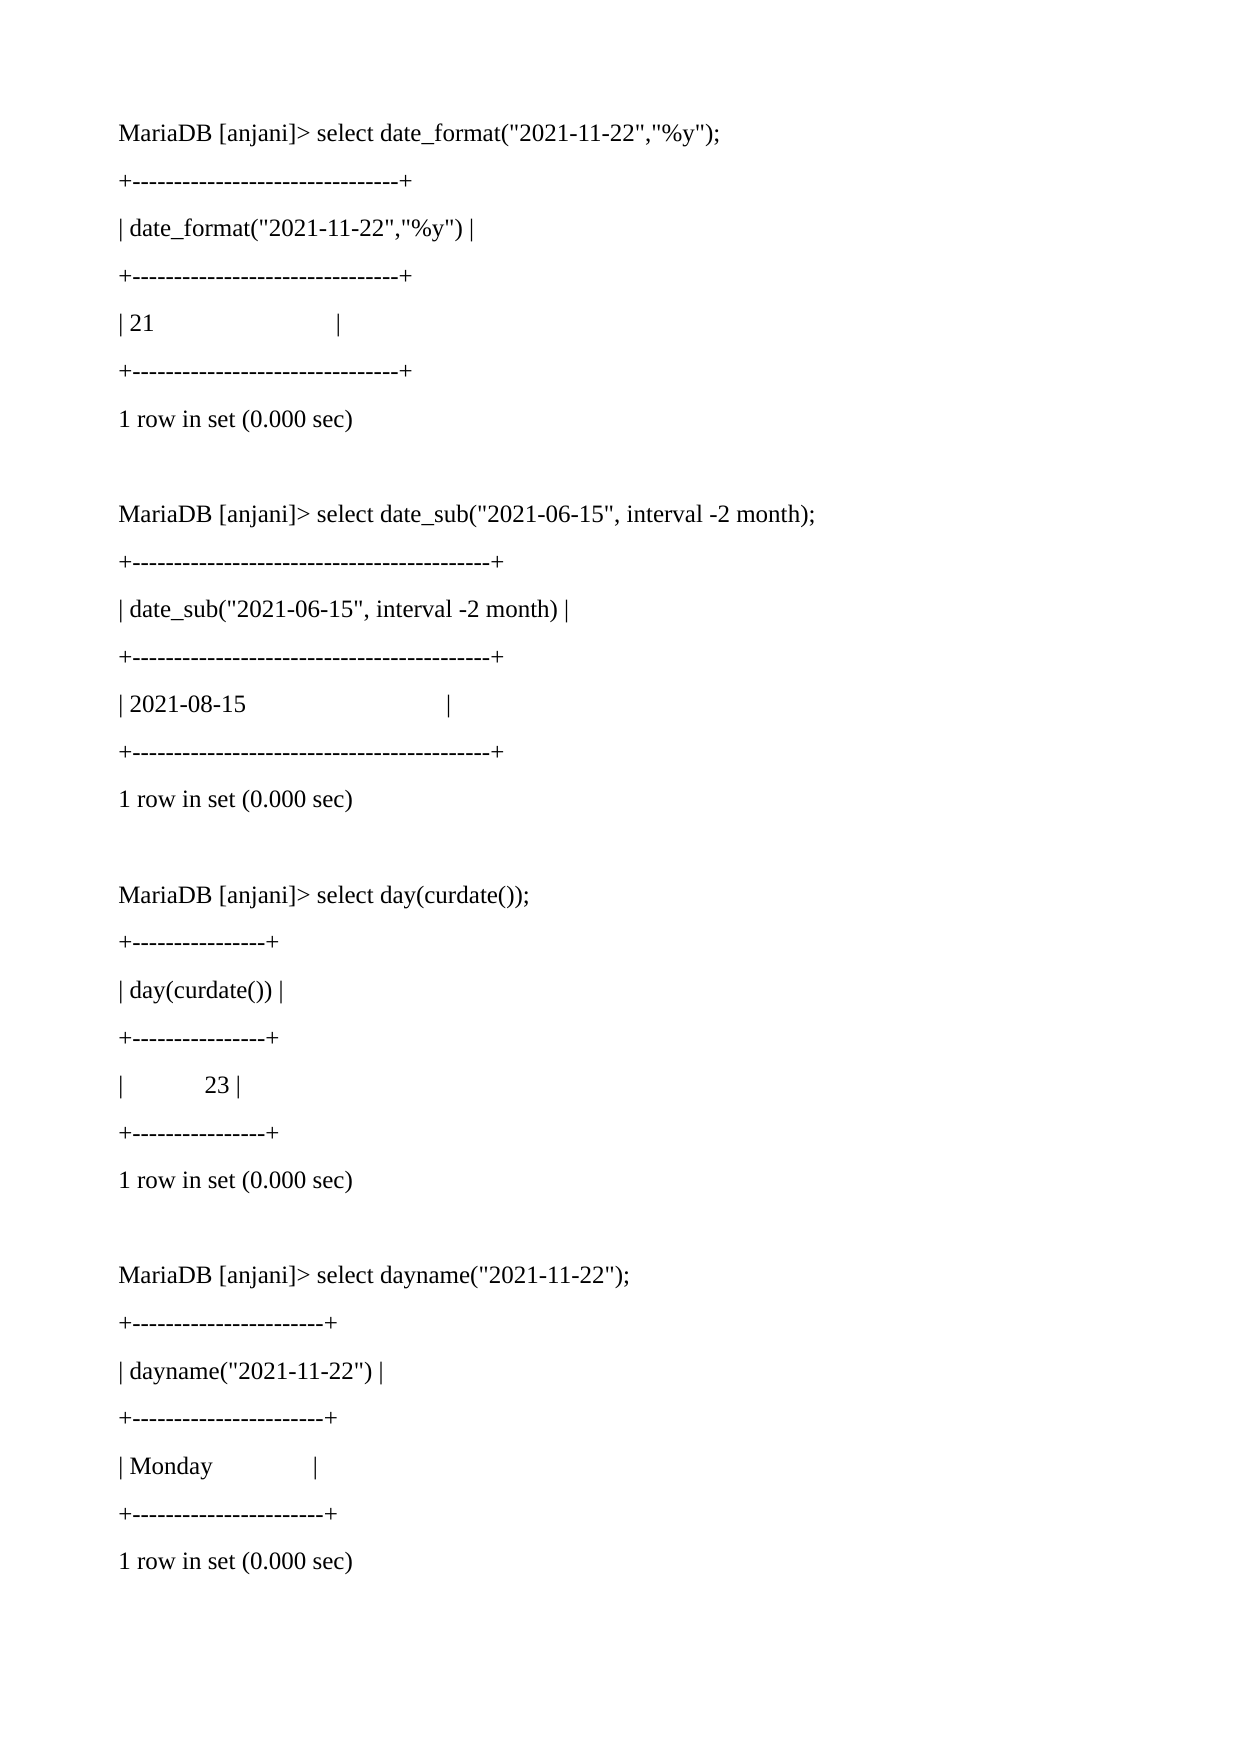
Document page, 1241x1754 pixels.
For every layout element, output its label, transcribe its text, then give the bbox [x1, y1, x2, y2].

text | date_sub("2021-06-15", interval -2 month) | [118, 594, 1122, 623]
text +-------------------------------------------+ [118, 737, 1122, 766]
text | 2021-08-15 | [118, 689, 1122, 718]
text +----------------+ [118, 927, 1122, 956]
text +-------------------------------------------+ [118, 642, 1122, 671]
text 1 row in set (0.000 sec) [118, 404, 1122, 432]
text | date_format("2021-11-22","%y") | [118, 213, 1122, 242]
text | dayname("2021-11-22") | [118, 1356, 1122, 1384]
text | 21 | [118, 308, 1122, 337]
text 1 row in set (0.000 sec) [118, 784, 1122, 813]
text 1 row in set (0.000 sec) [118, 1546, 1122, 1575]
text MariaDB [anjani]> select date_sub("2021-06-15", interval -2 month); [118, 499, 1122, 528]
text +----------------+ [118, 1118, 1122, 1147]
text 1 row in set (0.000 sec) [118, 1165, 1122, 1194]
text | Monday | [118, 1451, 1122, 1480]
text +-----------------------+ [118, 1308, 1122, 1337]
text MariaDB [anjani]> select dayname("2021-11-22"); [118, 1261, 1122, 1289]
text +--------------------------------+ [118, 166, 1122, 194]
text | day(curdate()) | [118, 975, 1122, 1004]
text +-----------------------+ [118, 1403, 1122, 1432]
text +-------------------------------------------+ [118, 547, 1122, 575]
text +-----------------------+ [118, 1499, 1122, 1527]
text MariaDB [anjani]> select date_format("2021-11-22","%y"); [118, 118, 1122, 147]
text +--------------------------------+ [118, 261, 1122, 290]
text | 23 | [118, 1070, 1122, 1099]
text MariaDB [anjani]> select day(curdate()); [118, 880, 1122, 908]
text +--------------------------------+ [118, 356, 1122, 385]
text +----------------+ [118, 1023, 1122, 1051]
